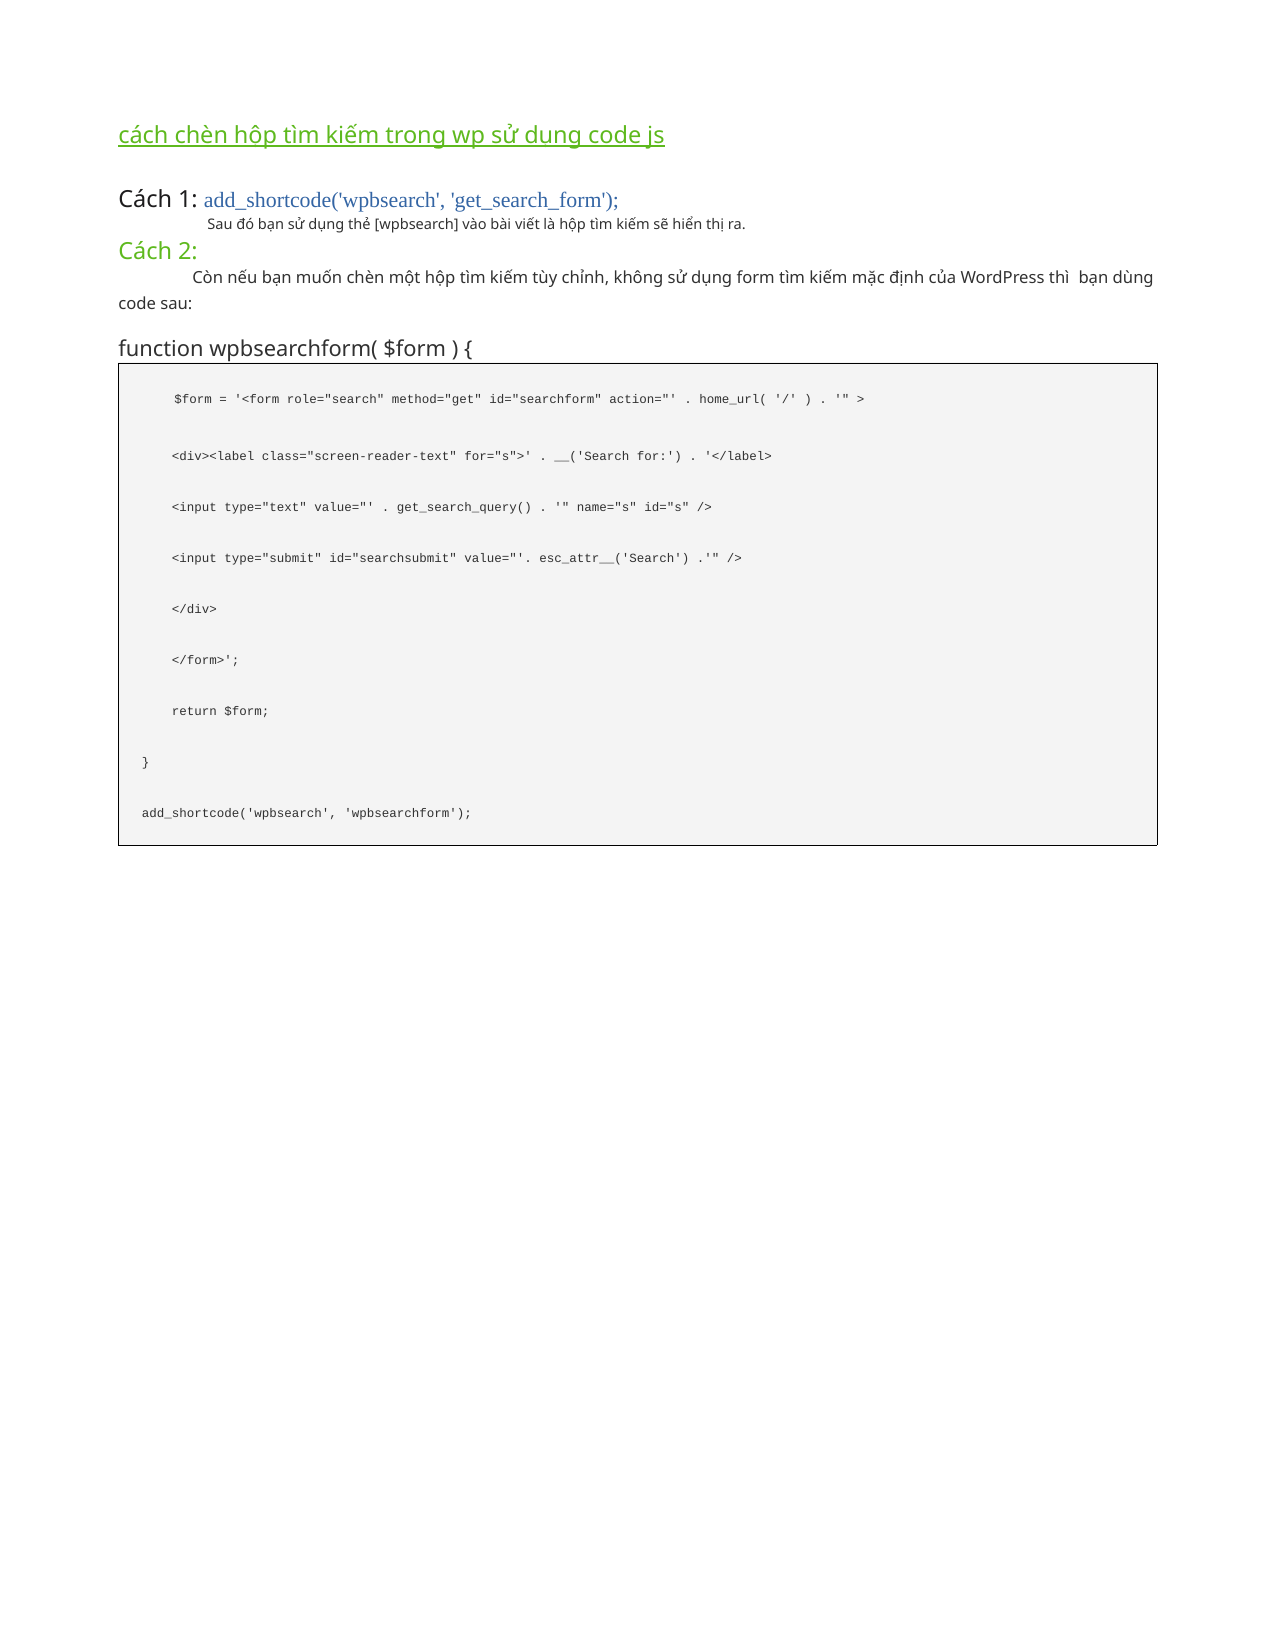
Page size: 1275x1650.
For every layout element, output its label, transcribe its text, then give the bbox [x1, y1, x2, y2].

text Cách 1: add_shortcode('wpbsearch', 'get_search_form'); [118, 182, 1157, 214]
text <div><label class="screen-reader-text" for="s">' . __('Search for:') . '</label> [119, 427, 1157, 464]
text </form>'; [119, 631, 1157, 668]
text Còn nếu bạn muốn chèn một hộp tìm kiếm tùy chỉnh, không sử dụng form tìm kiếm mặc định của WordPress thì bạn dùng code sau: [118, 266, 1157, 315]
text </div> [119, 580, 1157, 617]
text <input type="submit" id="searchsubmit" value="'. esc_attr__('Search') .'" /> [119, 529, 1157, 566]
text return $form; [119, 682, 1157, 719]
text } [119, 733, 1157, 771]
text Sau đó bạn sử dụng thẻ [wpbsearch] vào bài viết là hộp tìm kiếm sẽ hiển thị ra. [118, 214, 1157, 234]
text function wpbsearchform( $form ) { [118, 333, 1157, 362]
text cách chèn hộp tìm kiếm trong wp sử dụng code js [118, 118, 1157, 150]
text Cách 2: [118, 234, 1157, 266]
text $form = '<form role="search" method="get" id="searchform" action="' . home_url( '/' ) . '" > [119, 364, 1157, 409]
text add_shortcode('wpbsearch', 'wpbsearchform'); [119, 784, 1157, 845]
text <input type="text" value="' . get_search_query() . '" name="s" id="s" /> [119, 478, 1157, 515]
